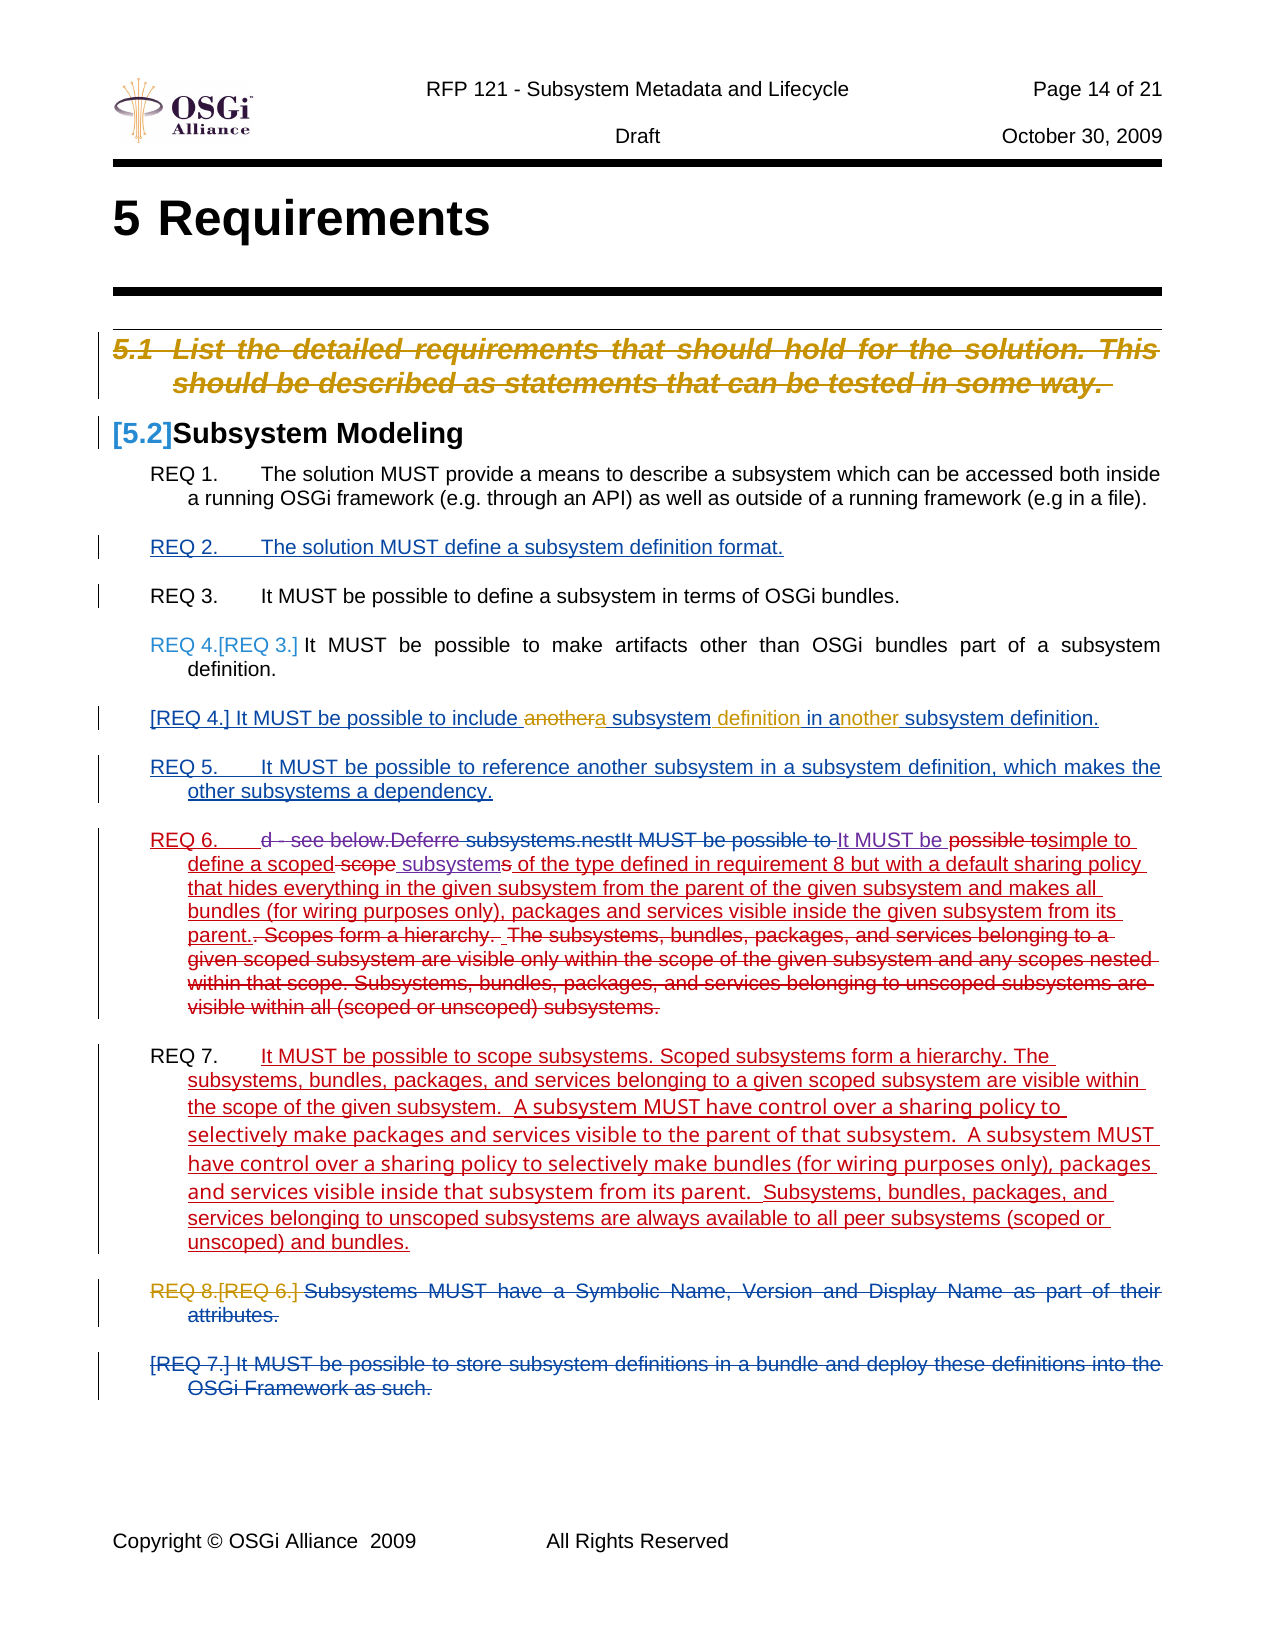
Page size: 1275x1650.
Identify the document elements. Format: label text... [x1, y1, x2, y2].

list It MUST be possible to make artifacts other than OSGi bundles part of a subsystem definition. [150, 633, 1162, 681]
list Subsystems MUST be uniquely identifiable and versioned. [150, 1293, 1162, 1327]
list It MUST be possible to include a subsystem definition in another subsystem definition. [150, 706, 1162, 729]
list It MUST be possible to scope subsystems. Scoped subsystems form a hierarchy. The subsystems, bundles, packages, and services belonging to a given scoped subsystem are visible within the scope of the given subsystem. A subsystem MUST have control over a sharing policy to selectively make packages and services visible to the parent of that subsystem. A subsystem MUST have control over a sharing policy to selectively make bundles (for wiring purposes only), packages and services visible inside that subsystem from its parent. Subsystems, bundles, packages, and services belonging to unscoped subsystems are always available to all peer subsystems (scoped or unscoped) and bundles. [150, 1044, 1162, 1254]
subtitle Subsystem Modeling [112, 330, 1162, 399]
picture [114, 78, 254, 143]
subtitle Requirements [112, 160, 1162, 296]
list The solution MUST provide a means to describe a subsystem which can be accessed both inside a running OSGi framework (e.g. through an API) as well as outside of a running framework (e.g in a file). [150, 462, 1162, 510]
list It MUST be simple to define a scoped subsystem of the type defined in requirement 8 but with a default sharing policy that hides everything in the given subsystem from the parent of the given subsystem and makes all bundles (for wiring purposes only), packages and services visible inside the given subsystem from its parent. [150, 827, 1162, 1019]
list It MUST be possible to define a subsystem in terms of OSGi bundles. [150, 584, 1162, 608]
list It MUST be possible to reference another subsystem in a subsystem definition, which makes the [150, 754, 1162, 776]
list The solution MUST define a subsystem definition format. [150, 535, 1162, 559]
list Subsystems MUST be uniquely identifiable and versioned. [150, 1279, 1162, 1292]
list other subsystems a dependency. [150, 777, 1162, 802]
